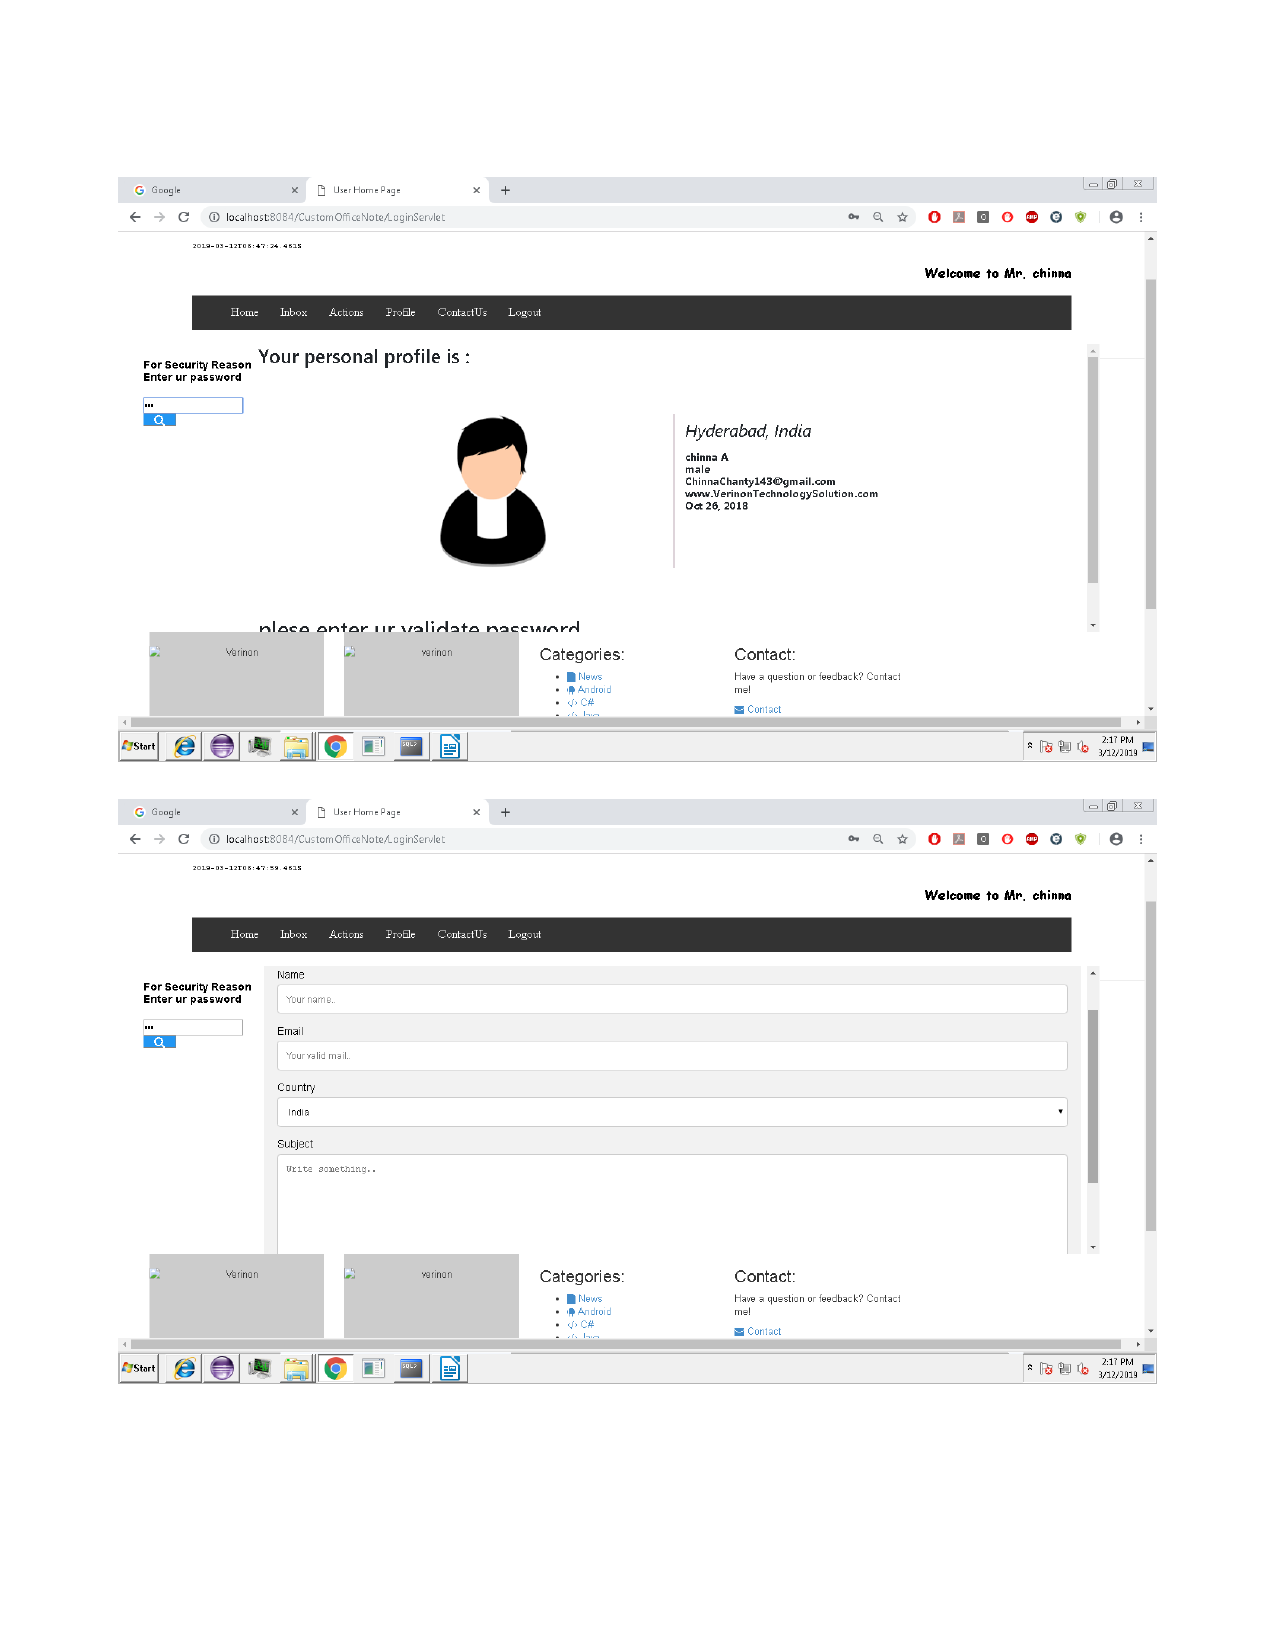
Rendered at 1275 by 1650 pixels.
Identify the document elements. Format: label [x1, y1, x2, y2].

picture [118, 177, 1157, 762]
picture [118, 799, 1157, 1384]
